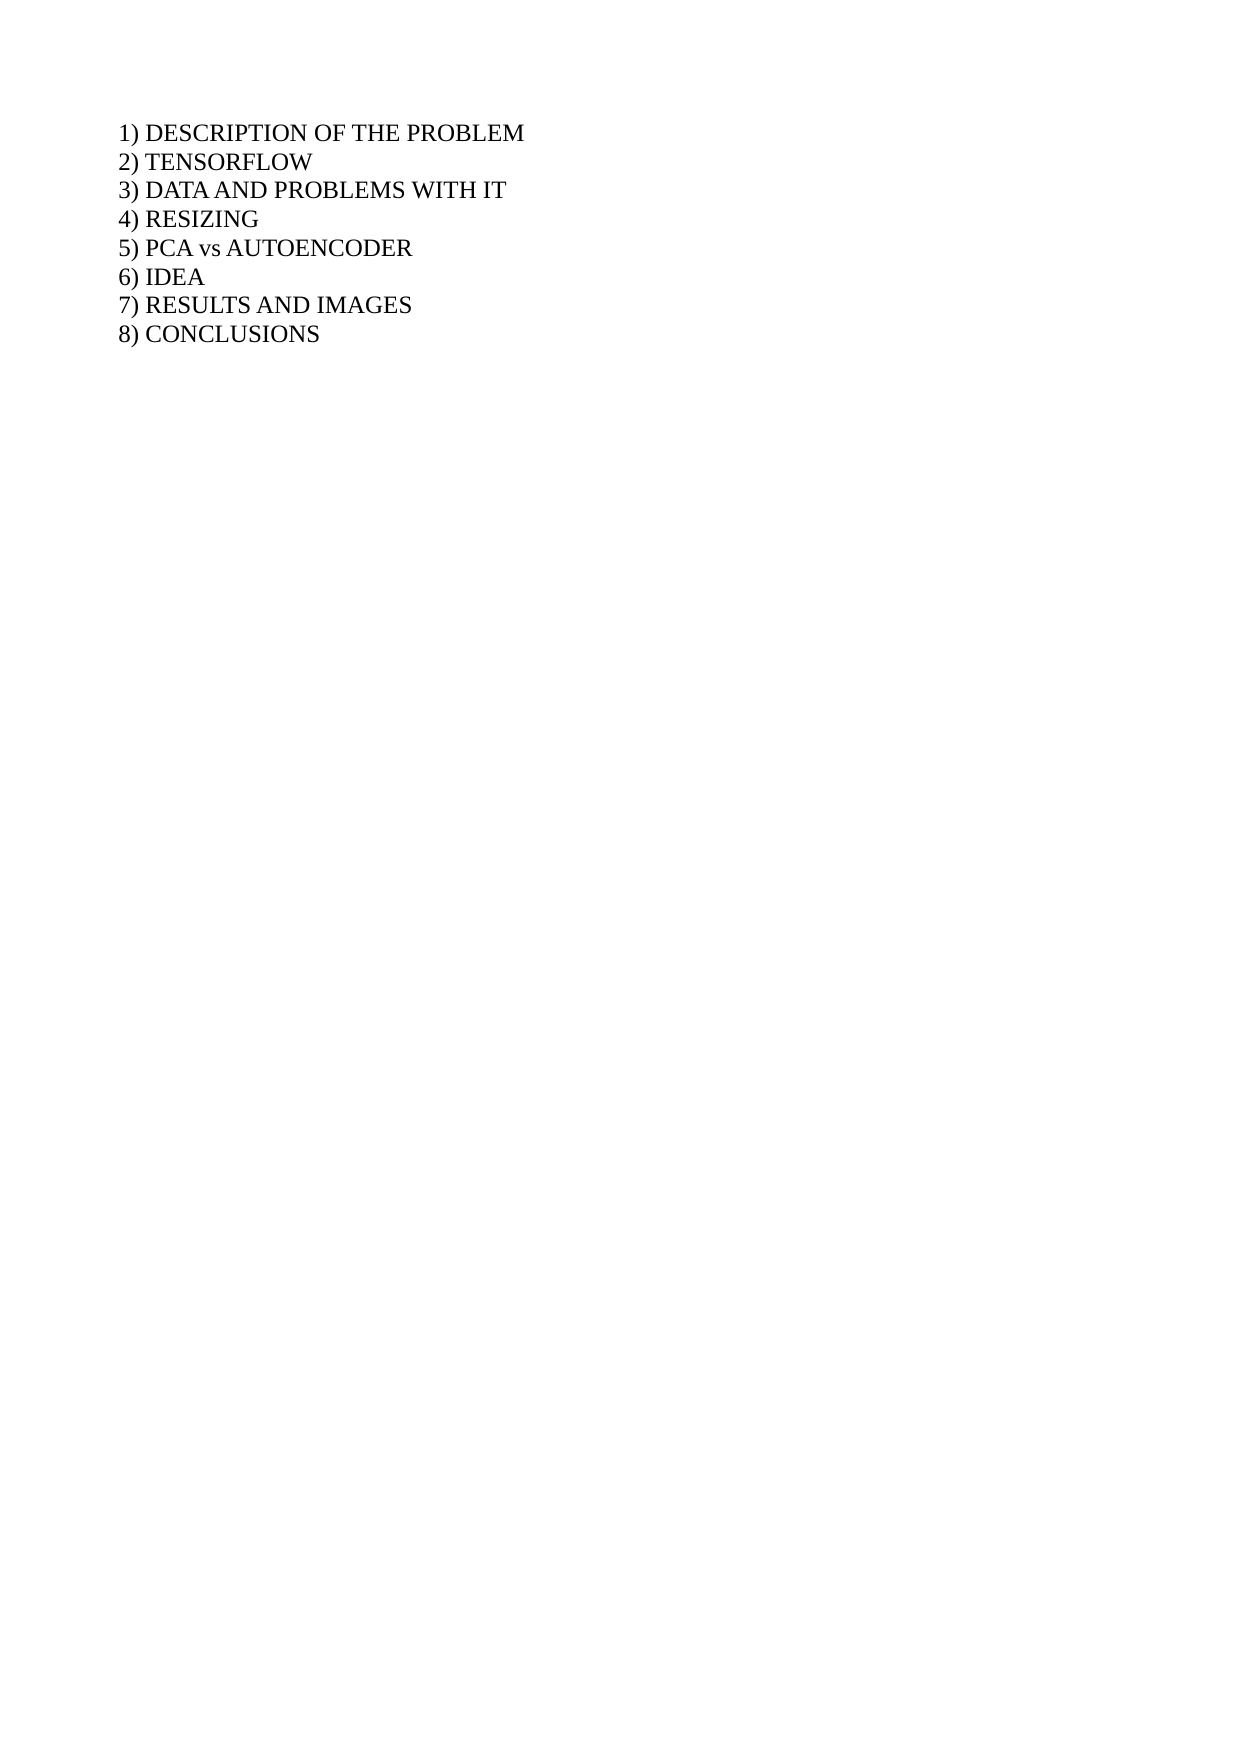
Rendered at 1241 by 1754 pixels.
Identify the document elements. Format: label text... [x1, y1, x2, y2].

text 1) DESCRIPTION OF THE PROBLEM [118, 118, 1122, 147]
text 4) RESIZING [118, 204, 1122, 233]
text 5) PCA vs AUTOENCODER [118, 233, 1122, 262]
text 6) IDEA [118, 262, 1122, 291]
text 7) RESULTS AND IMAGES [118, 291, 1122, 319]
text 3) DATA AND PROBLEMS WITH IT [118, 176, 1122, 204]
text 8) CONCLUSIONS [118, 319, 1122, 348]
text 2) TENSORFLOW [118, 147, 1122, 176]
